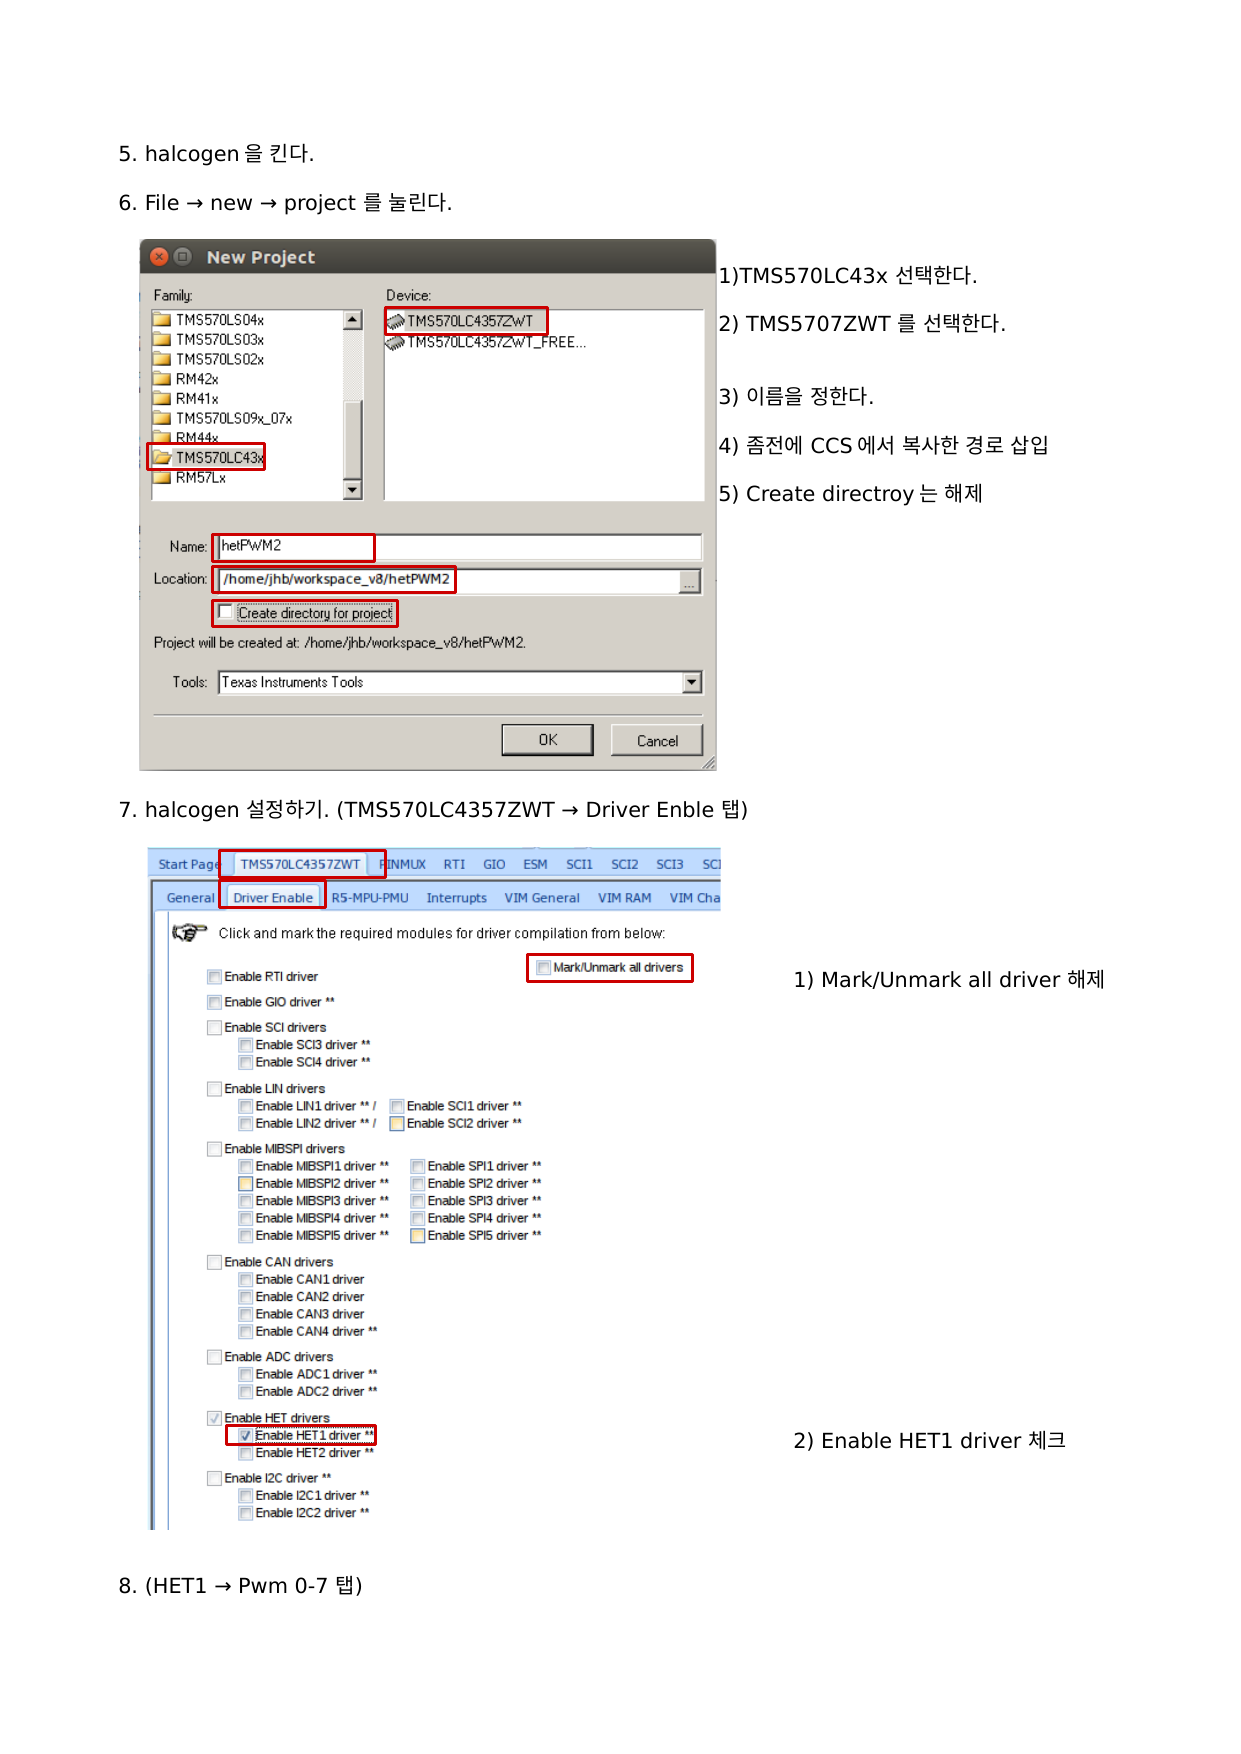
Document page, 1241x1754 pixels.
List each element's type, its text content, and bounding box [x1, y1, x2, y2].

text [118, 312, 139, 337]
text [118, 968, 147, 992]
text 2) Enable HET1 driver 체크 [721, 1429, 1122, 1453]
text 5) Create directroy는 해제 [717, 482, 1122, 506]
text 3) 이름을 정한다. [717, 385, 1122, 409]
picture [147, 847, 721, 1530]
text 2) TMS5707ZWT 를 선택한다. [717, 312, 1122, 337]
text 5. halcogen을 킨다. [118, 142, 1122, 167]
text 4) 좀전에 CCS에서 복사한 경로 삽입 [717, 434, 1122, 458]
text [118, 1429, 147, 1453]
text 1)TMS570LC43x 선택한다. [717, 264, 1122, 288]
text [118, 482, 139, 506]
text 7. halcogen 설정하기. (TMS570LC4357ZWT → Driver Enble 탭) [118, 798, 1122, 822]
text [118, 264, 139, 288]
text 6. File → new → project 를 눌린다. [118, 191, 1122, 215]
text 1) Mark/Unmark all driver 해제 [721, 968, 1122, 992]
text [118, 434, 139, 458]
text 8. (HET1 → Pwm 0-7 탭) [118, 1574, 1122, 1599]
picture [139, 239, 717, 771]
text [118, 385, 139, 409]
